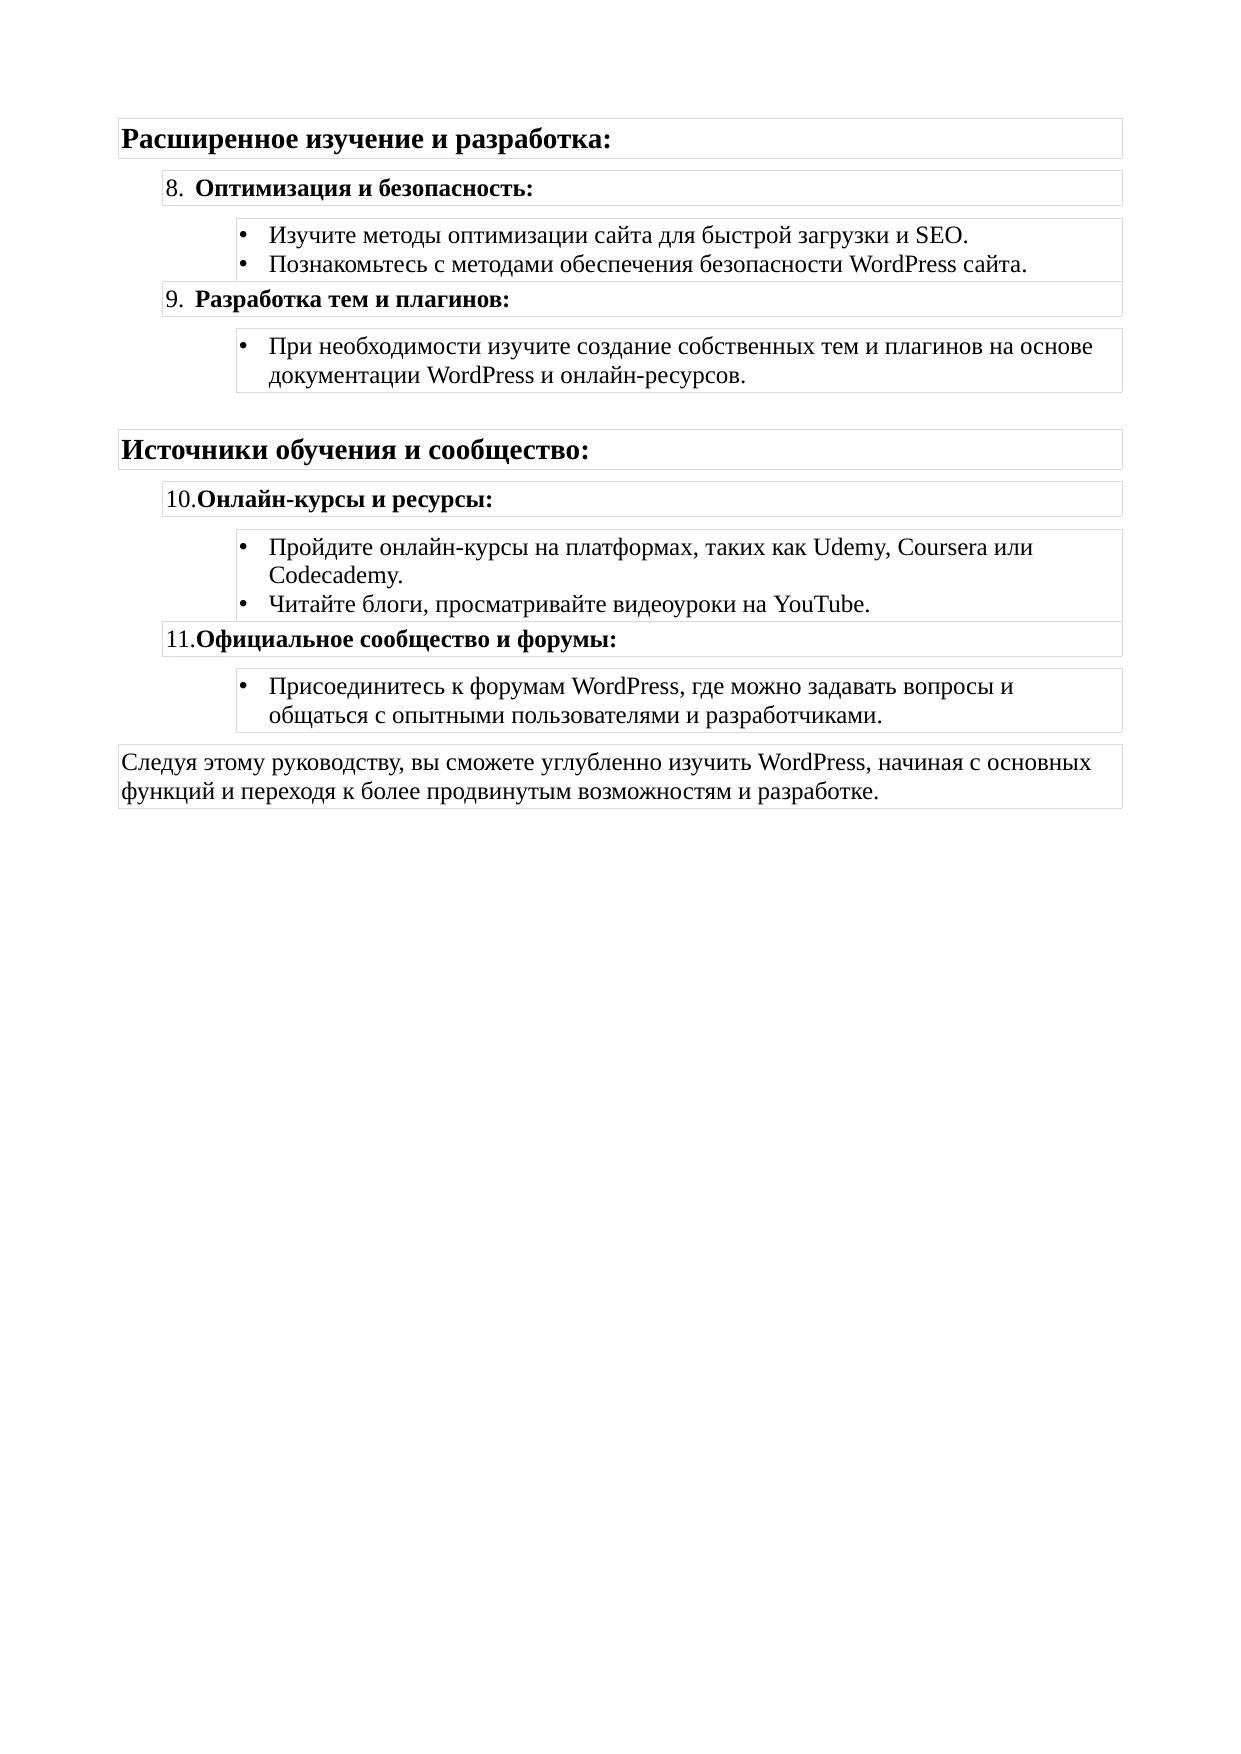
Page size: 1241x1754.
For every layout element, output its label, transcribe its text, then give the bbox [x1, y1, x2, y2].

list Присоединитесь к форумам WordPress, где можно задавать вопросы и общаться с опытными пользователями и разработчиками. [237, 669, 1122, 732]
list Читайте блоги, просматривайте видеоуроки на YouTube. [237, 586, 1122, 621]
list При необходимости изучите создание собственных тем и плагинов на основе документации WordPress и онлайн-ресурсов. [237, 329, 1122, 392]
text Следуя этому руководству, вы сможете углубленно изучить WordPress, начиная с основных функций и переходя к более продвинутым возможностям и разработке. [119, 745, 1122, 808]
list Онлайн-курсы и ресурсы: [163, 482, 1122, 516]
list Официальное сообщество и форумы: [163, 622, 1122, 656]
list Познакомьтесь с методами обеспечения безопасности WordPress сайта. [237, 246, 1122, 281]
list Пройдите онлайн-курсы на платформах, таких как Udemy, Coursera или Codecademy. [237, 530, 1122, 586]
subtitle Источники обучения и сообщество: [119, 430, 1122, 469]
list Оптимизация и безопасность: [163, 171, 1122, 205]
list Разработка тем и плагинов: [163, 282, 1122, 316]
list Изучите методы оптимизации сайта для быстрой загрузки и SEO. [237, 219, 1122, 246]
subtitle Расширенное изучение и разработка: [119, 119, 1122, 158]
